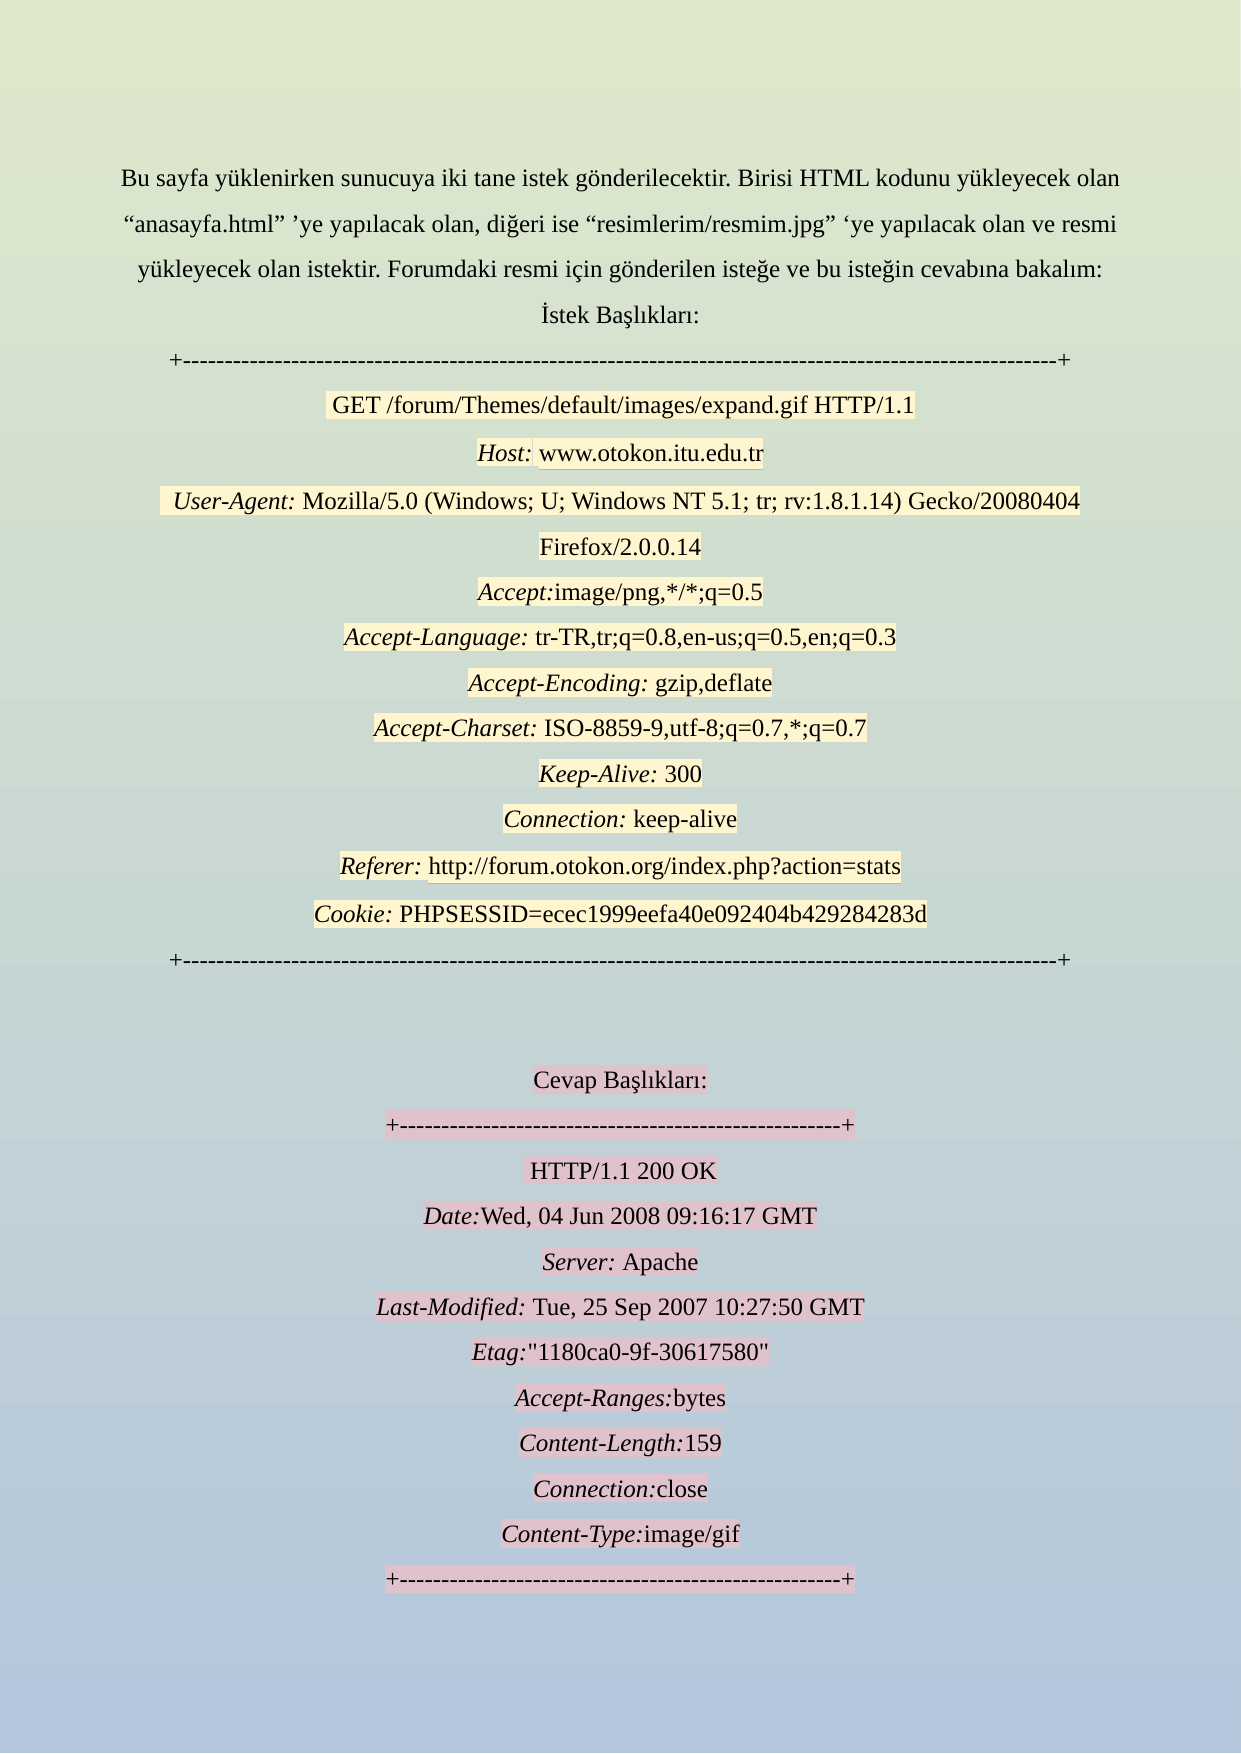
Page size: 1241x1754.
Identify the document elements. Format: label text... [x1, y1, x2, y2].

text Cevap Başlıkları: +-----------------------------------------------------+ HTTP/1.1 200 OK Date:Wed, 04 Jun 2008 09:16:17 GMT Server: Apache Last-Modified: Tue, 25 Sep 2007 10:27:50 GMT Etag:"1180ca0-9f-30617580" Accept-Ranges:bytes Content-Length:159 Connection:close Content-Type:image/gif +-----------------------------------------------------+ [118, 1065, 1122, 1593]
text Bu sayfa yüklenirken sunucuya iki tane istek gönderilecektir. Birisi HTML kodunu yükleyecek olan “anasayfa.html” ’ye yapılacak olan, diğeri ise “resimlerim/resmim.jpg” ‘ye yapılacak olan ve resmi yükleyecek olan istektir. Forumdaki resmi için gönderilen isteğe ve bu isteğin cevabına bakalım: İstek Başlıkları: +---------------------------------------------------------------------------------------------------------+ GET /forum/Themes/default/images/expand.gif HTTP/1.1 Host: www.otokon.itu.edu.tr User-Agent: Mozilla/5.0 (Windows; U; Windows NT 5.1; tr; rv:1.8.1.14) Gecko/20080404 Firefox/2.0.0.14 Accept:image/png,*/*;q=0.5 Accept-Language: tr-TR,tr;q=0.8,en-us;q=0.5,en;q=0.3 Accept-Encoding: gzip,deflate Accept-Charset: ISO-8859-9,utf-8;q=0.7,*;q=0.7 Keep-Alive: 300 Connection: keep-alive Referer: http://forum.otokon.org/index.php?action=stats Cookie: PHPSESSID=ecec1999eefa40e092404b429284283d +---------------------------------------------------------------------------------------------------------+ [118, 118, 1122, 974]
